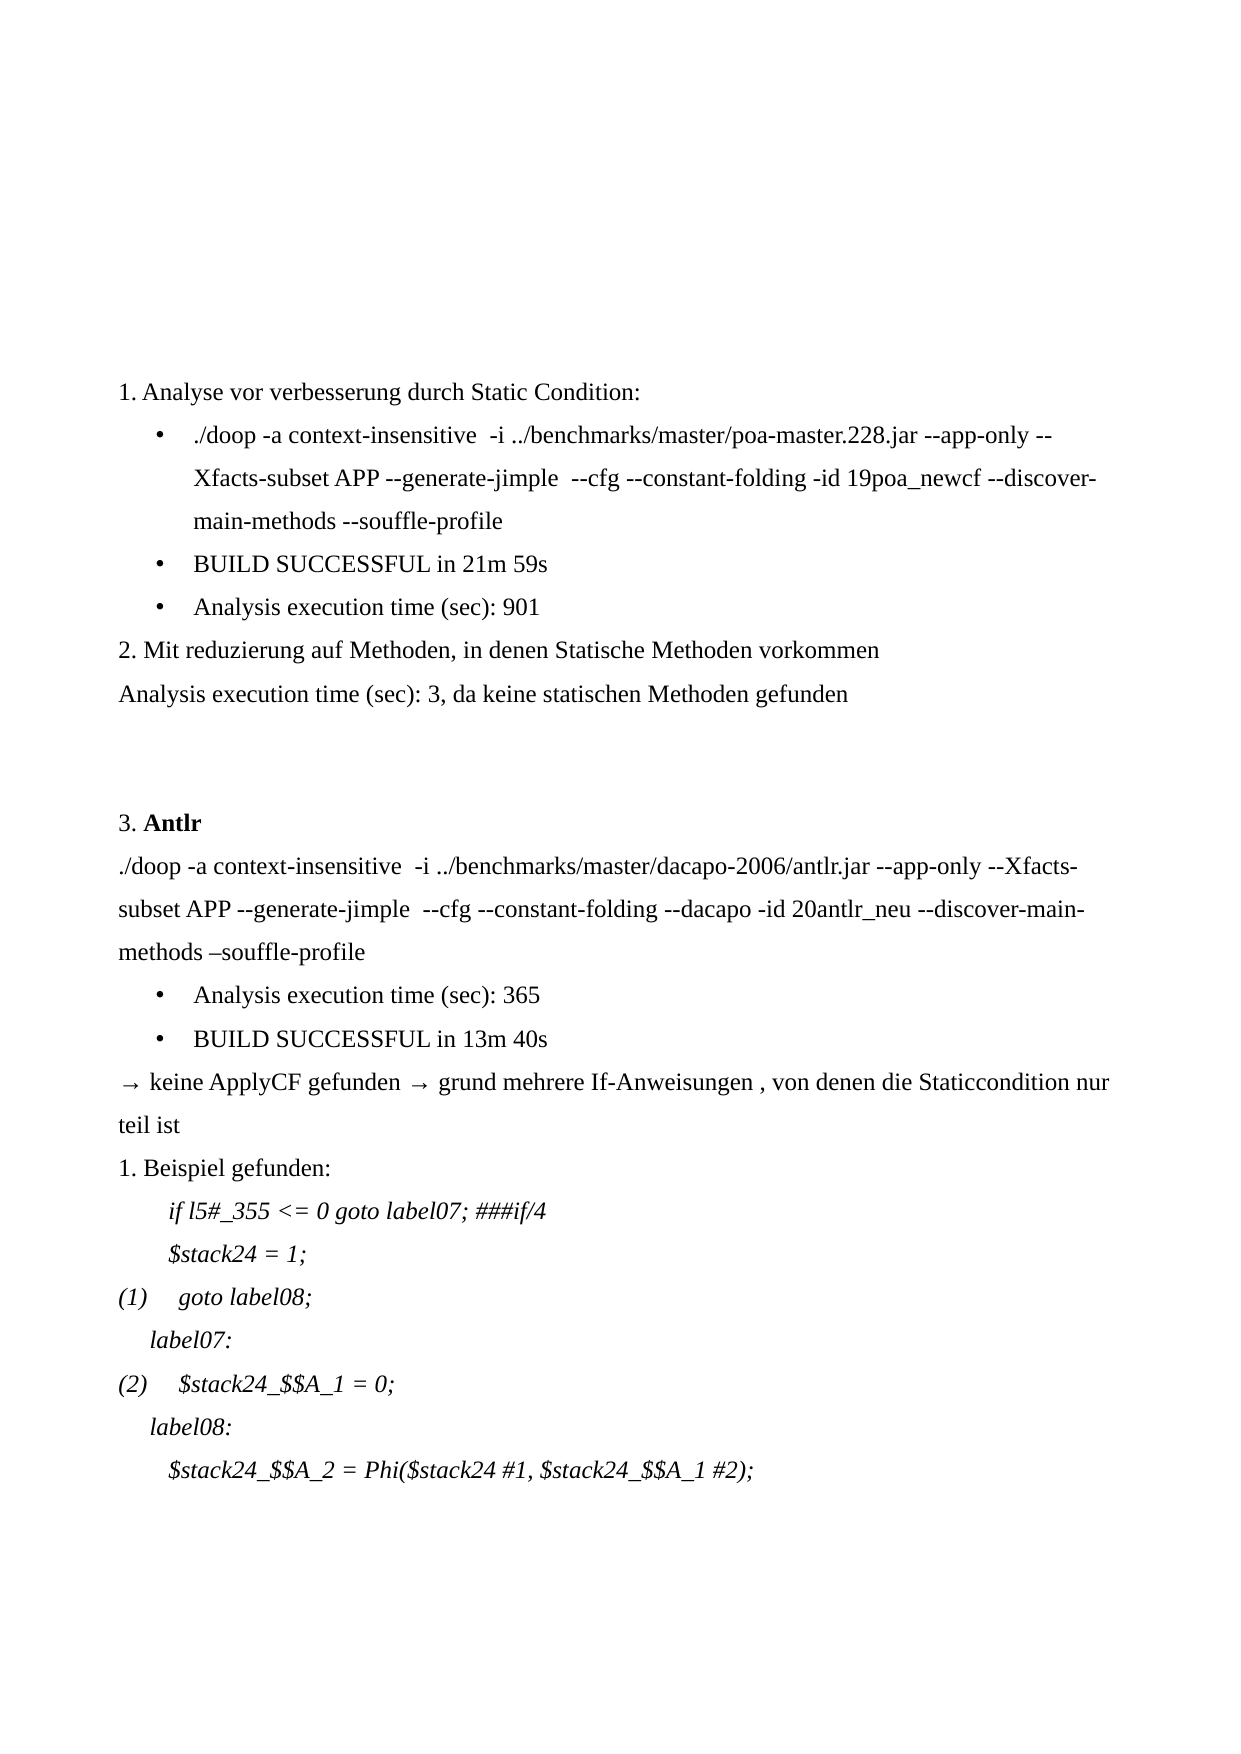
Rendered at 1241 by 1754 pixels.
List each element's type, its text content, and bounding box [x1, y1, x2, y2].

text 3. Antlr [118, 808, 1122, 837]
text → keine ApplyCF gefunden → grund mehrere If-Anweisungen , von denen die Staticcondition nur teil ist [118, 1067, 1122, 1139]
list Analysis execution time (sec): 901 [156, 592, 1122, 621]
list Analysis execution time (sec): 365 [156, 981, 1122, 1009]
text (1) goto label08; [118, 1282, 1122, 1311]
text ./doop -a context-insensitive -i ../benchmarks/master/dacapo-2006/antlr.jar --app-only --Xfacts-subset APP --generate-jimple --cfg --constant-folding --dacapo -id 20antlr_neu --discover-main-methods –souffle-profile [118, 851, 1122, 966]
text label07: [118, 1326, 1122, 1354]
text (2) $stack24_$$A_1 = 0; [118, 1369, 1122, 1397]
text 2. Mit reduzierung auf Methoden, in denen Statische Methoden vorkommen [118, 636, 1122, 664]
text $stack24_$$A_2 = Phi($stack24 #1, $stack24_$$A_1 #2); [118, 1455, 1122, 1484]
text Analysis execution time (sec): 3, da keine statischen Methoden gefunden [118, 679, 1122, 707]
text if l5#_355 <= 0 goto label07; ###if/4 [118, 1196, 1122, 1225]
text label08: [118, 1412, 1122, 1441]
text 1. Beispiel gefunden: [118, 1153, 1122, 1182]
list ./doop -a context-insensitive -i ../benchmarks/master/poa-master.228.jar --app-only --Xfacts-subset APP --generate-jimple --cfg --constant-folding -id 19poa_newcf --discover-main-methods --souffle-profile [156, 420, 1122, 535]
list BUILD SUCCESSFUL in 21m 59s [156, 549, 1122, 578]
text $stack24 = 1; [118, 1239, 1122, 1268]
list BUILD SUCCESSFUL in 13m 40s [156, 1024, 1122, 1052]
text 1. Analyse vor verbesserung durch Static Condition: [118, 377, 1122, 406]
